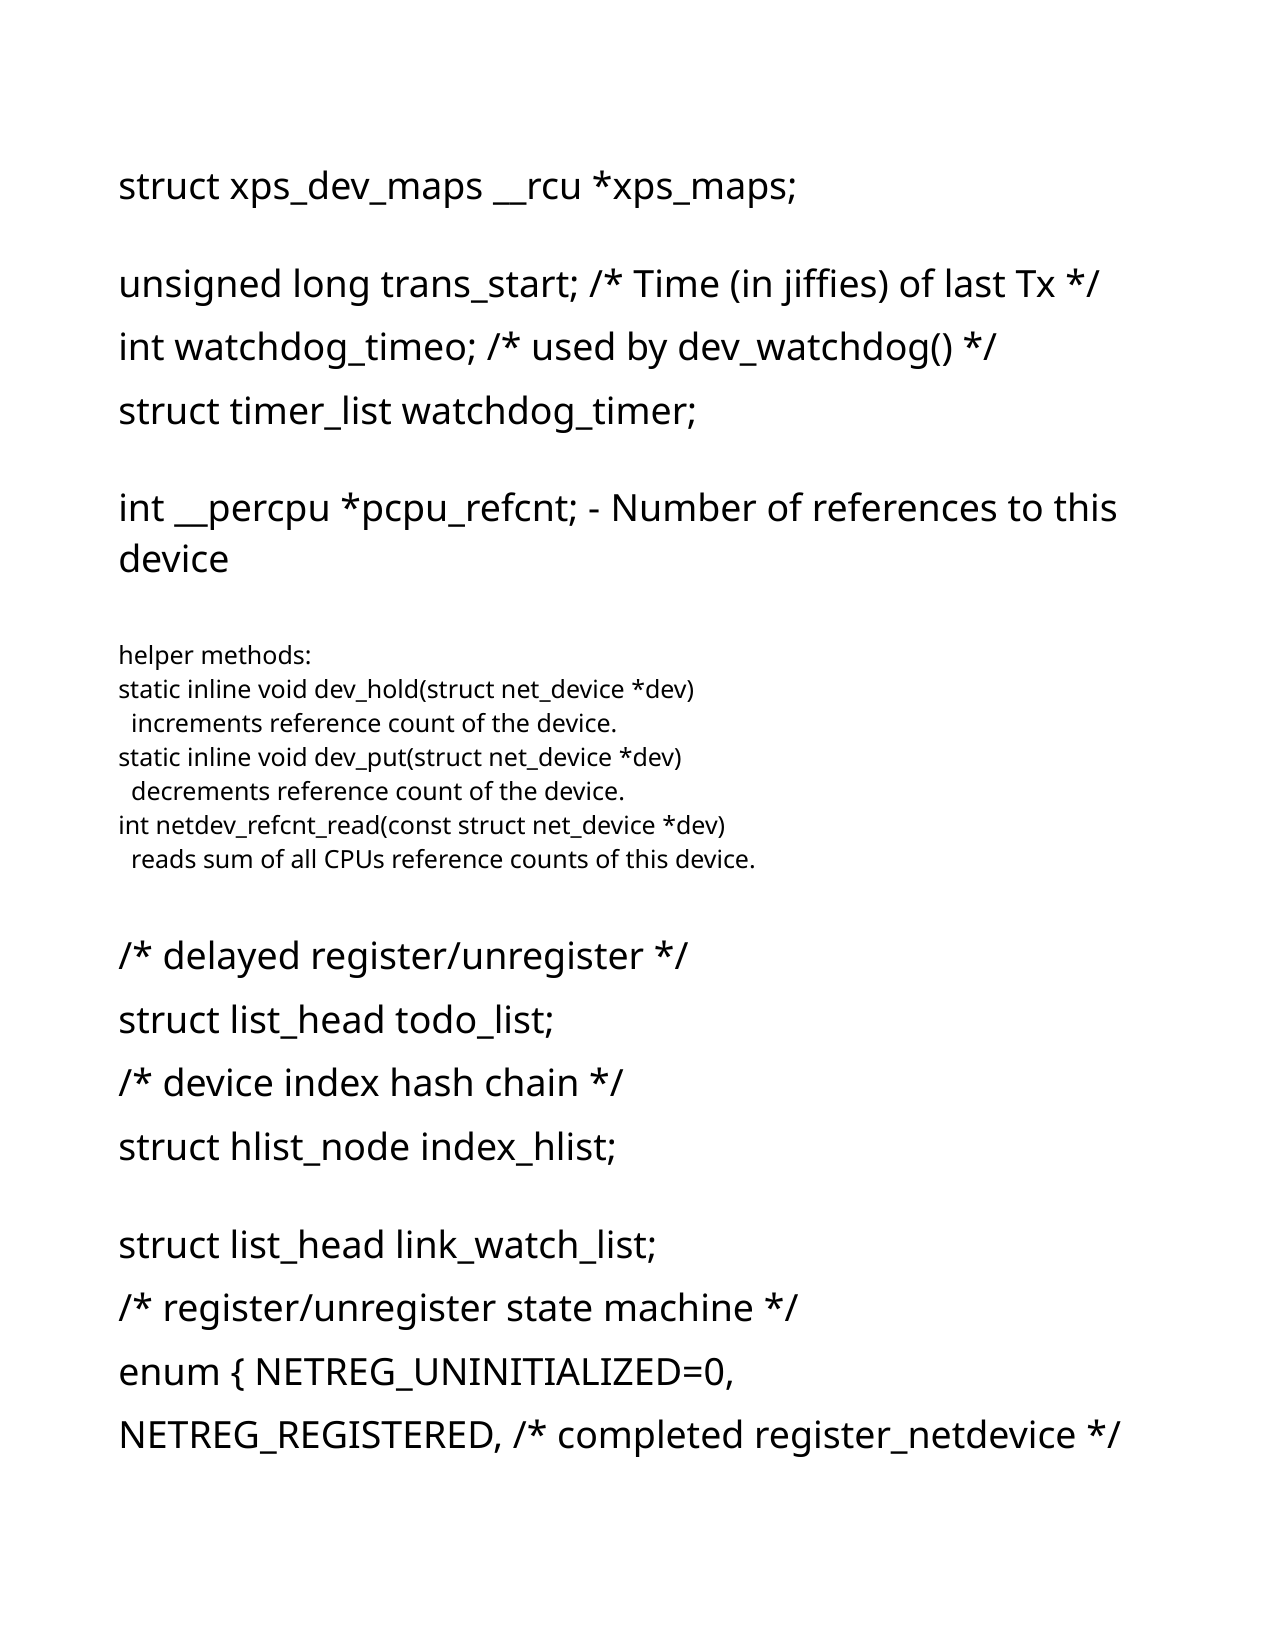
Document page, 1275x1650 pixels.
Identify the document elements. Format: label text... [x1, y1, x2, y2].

text unsigned long trans_start; /* Time (in jiffies) of last Tx */ [118, 223, 1157, 308]
text int __percpu *pcpu_refcnt; - Number of references to this device [118, 448, 1157, 584]
text helper methods: static inline void dev_hold(struct net_device *dev) increments reference count of the device. static inline void dev_put(struct net_device *dev) decrements reference count of the device. int netdev_refcnt_read(const struct net_device *dev) reads sum of all CPUs reference counts of this device. [118, 637, 1157, 876]
text struct list_head link_watch_list; [118, 1184, 1157, 1269]
text enum { NETREG_UNINITIALIZED=0, [118, 1345, 1157, 1396]
text struct list_head todo_list; [118, 993, 1157, 1044]
text struct timer_list watchdog_timer; [118, 384, 1157, 435]
text NETREG_REGISTERED, /* completed register_netdevice */ [118, 1408, 1157, 1459]
text /* device index hash chain */ [118, 1057, 1157, 1108]
text struct xps_dev_maps __rcu *xps_maps; [118, 159, 1157, 210]
text /* register/unregister state machine */ [118, 1281, 1157, 1332]
text int watchdog_timeo; /* used by dev_watchdog() */ [118, 321, 1157, 372]
text struct hlist_node index_hlist; [118, 1120, 1157, 1171]
text /* delayed register/unregister */ [118, 930, 1157, 981]
